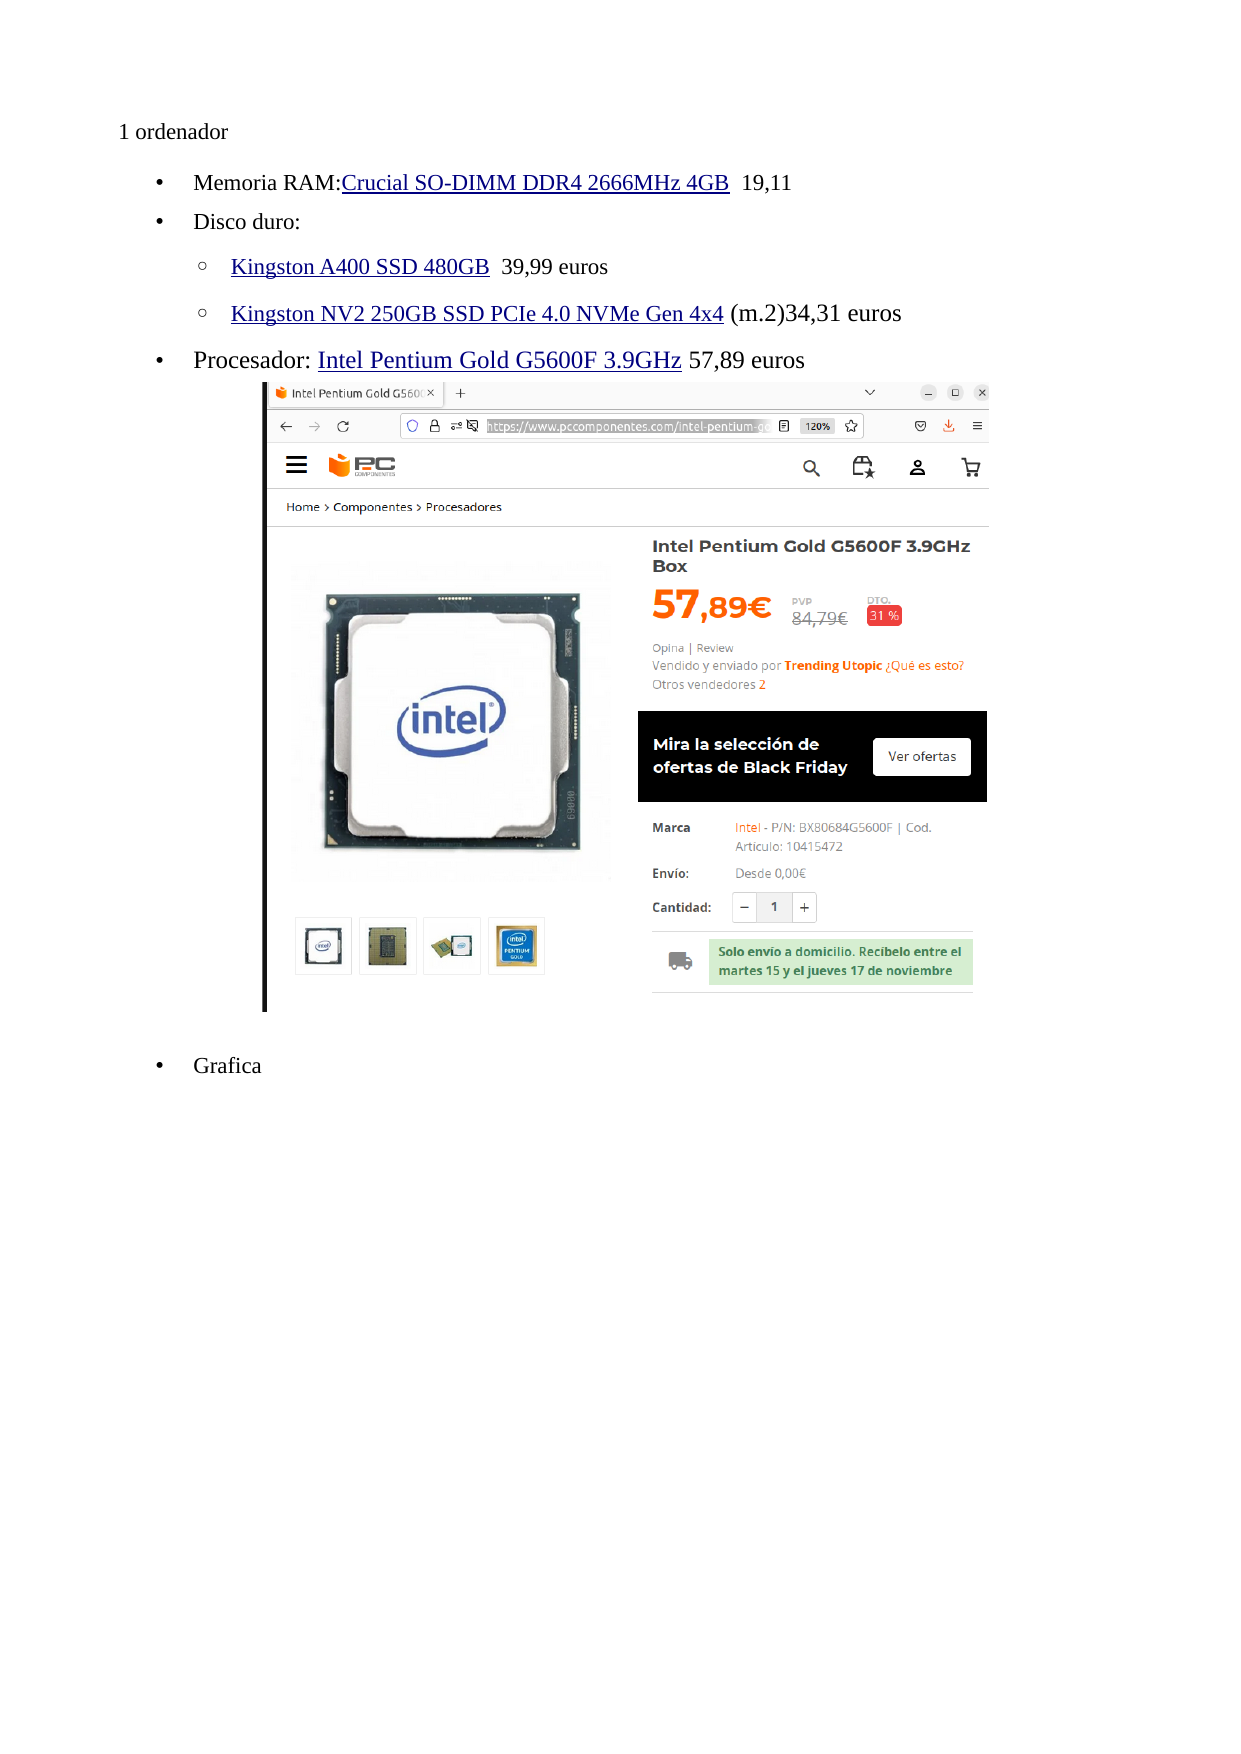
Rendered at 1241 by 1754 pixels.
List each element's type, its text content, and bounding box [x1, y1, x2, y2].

list Kingston NV2 250GB SSD PCIe 4.0 NVMe Gen 4x4 (m.2)34,31 euros [193, 298, 1122, 327]
text 1 ordenador [118, 118, 1122, 144]
list Procesador: Intel Pentium Gold G5600F 3.9GHz 57,89 euros [156, 346, 1122, 374]
list Grafica [156, 1052, 1122, 1078]
subtitle Memoria RAM:Crucial SO-DIMM DDR4 2666MHz 4GB 19,11 [156, 169, 1122, 196]
list Disco duro: [156, 208, 1122, 235]
picture [262, 382, 989, 1012]
list Kingston A400 SSD 480GB 39,99 euros [193, 253, 1122, 279]
